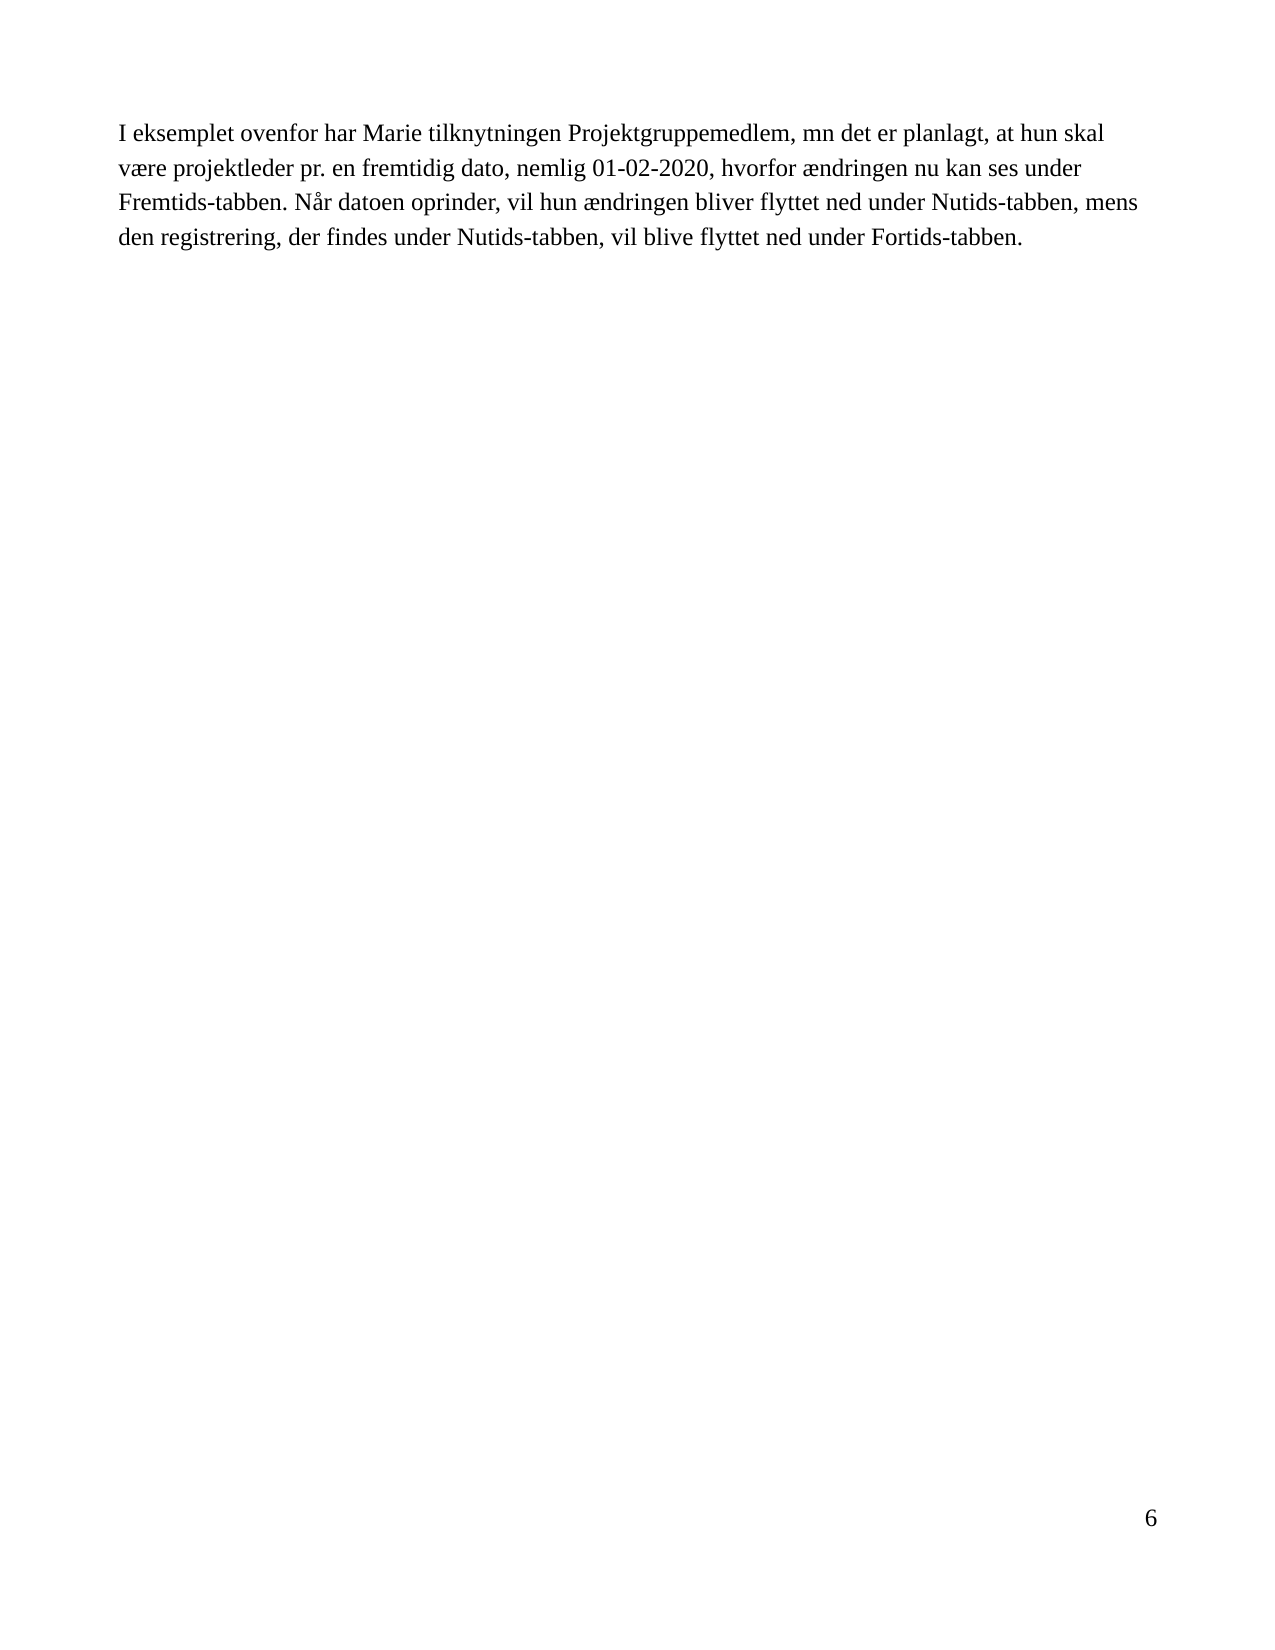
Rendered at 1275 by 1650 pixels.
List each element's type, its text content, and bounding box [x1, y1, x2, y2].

text I eksemplet ovenfor har Marie tilknytningen Projektgruppemedlem, mn det er planlagt, at hun skal være projektleder pr. en fremtidig dato, nemlig 01-02-2020, hvorfor ændringen nu kan ses under Fremtids-tabben. Når datoen oprinder, vil hun ændringen bliver flyttet ned under Nutids-tabben, mens den registrering, der findes under Nutids-tabben, vil blive flyttet ned under Fortids-tabben. [118, 118, 1157, 250]
